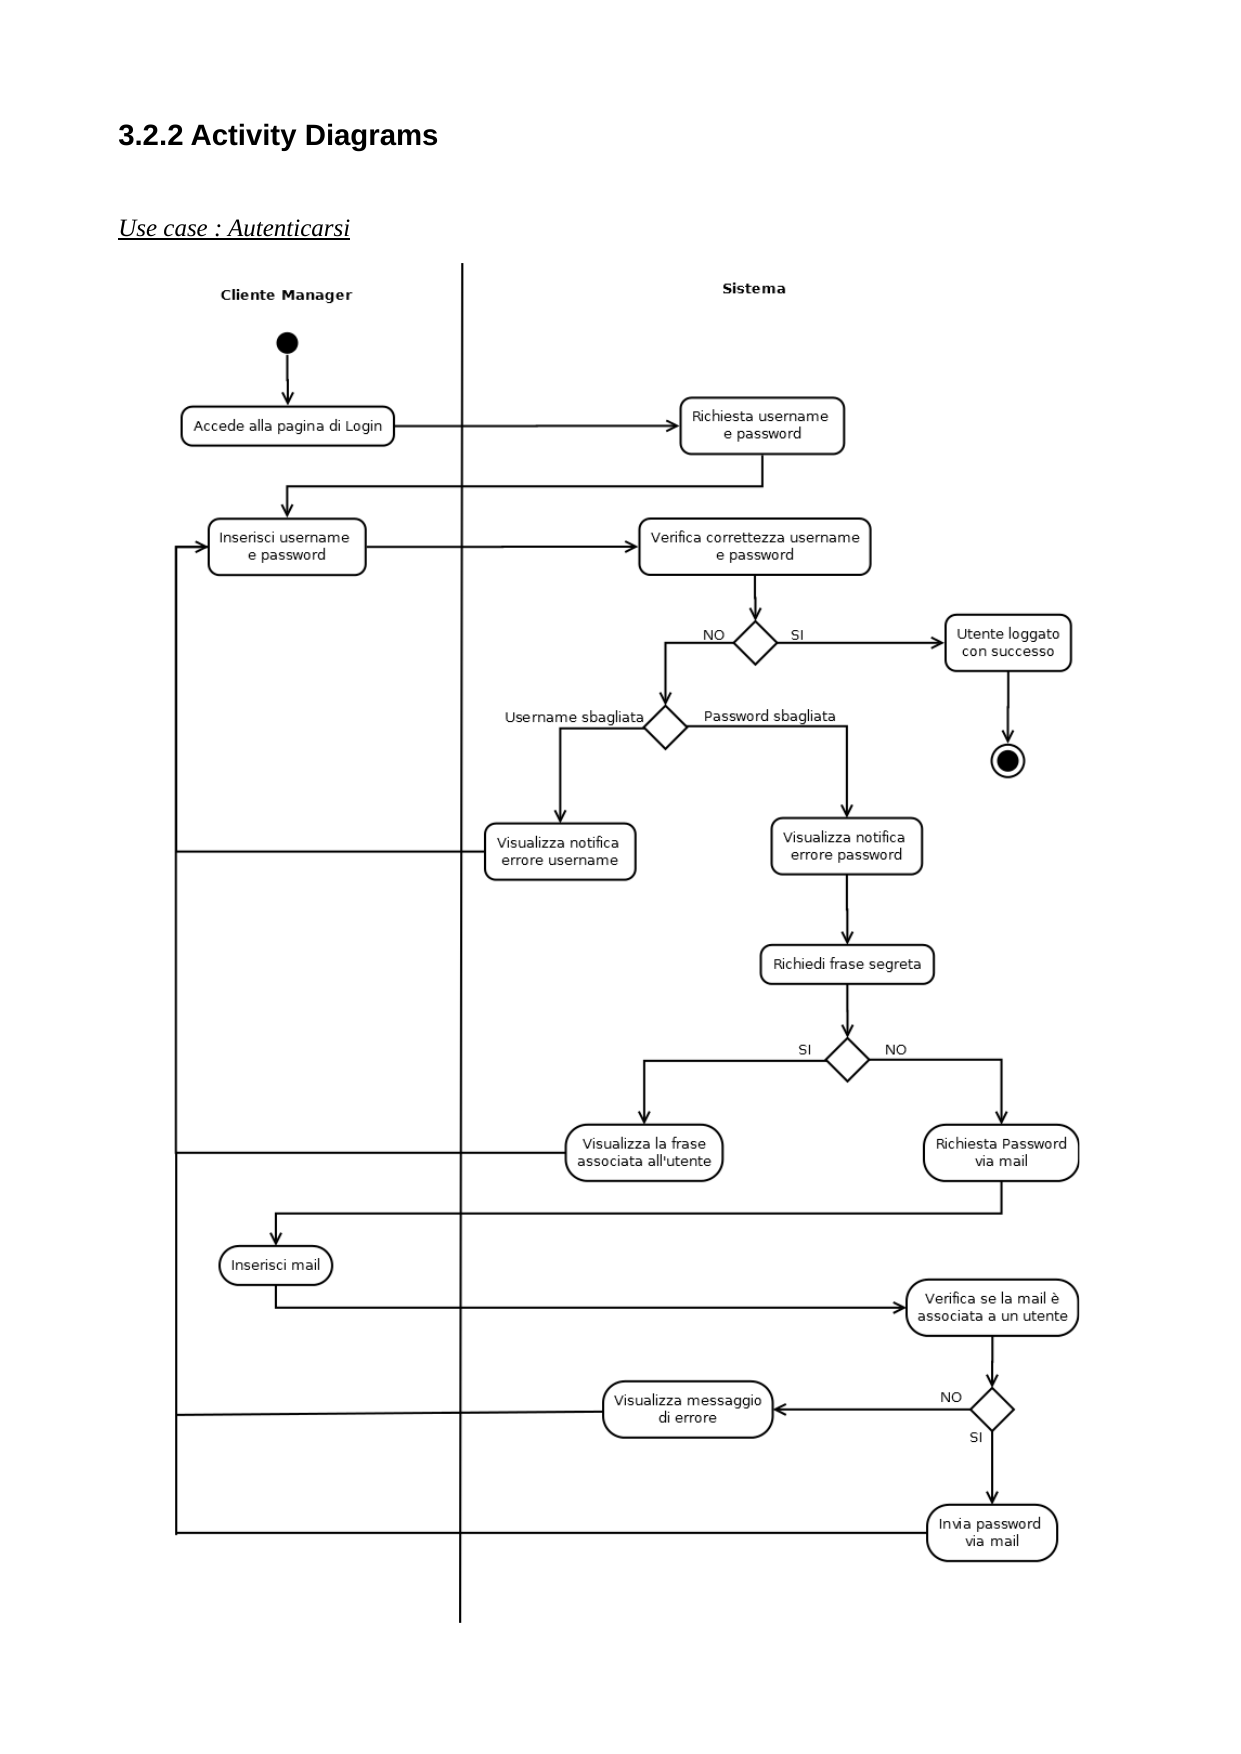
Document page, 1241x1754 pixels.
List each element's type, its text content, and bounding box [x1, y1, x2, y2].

subtitle 3.2.2 Activity Diagrams [118, 118, 1122, 152]
picture [161, 262, 1080, 1624]
text Use case : Autenticarsi [118, 213, 1122, 242]
